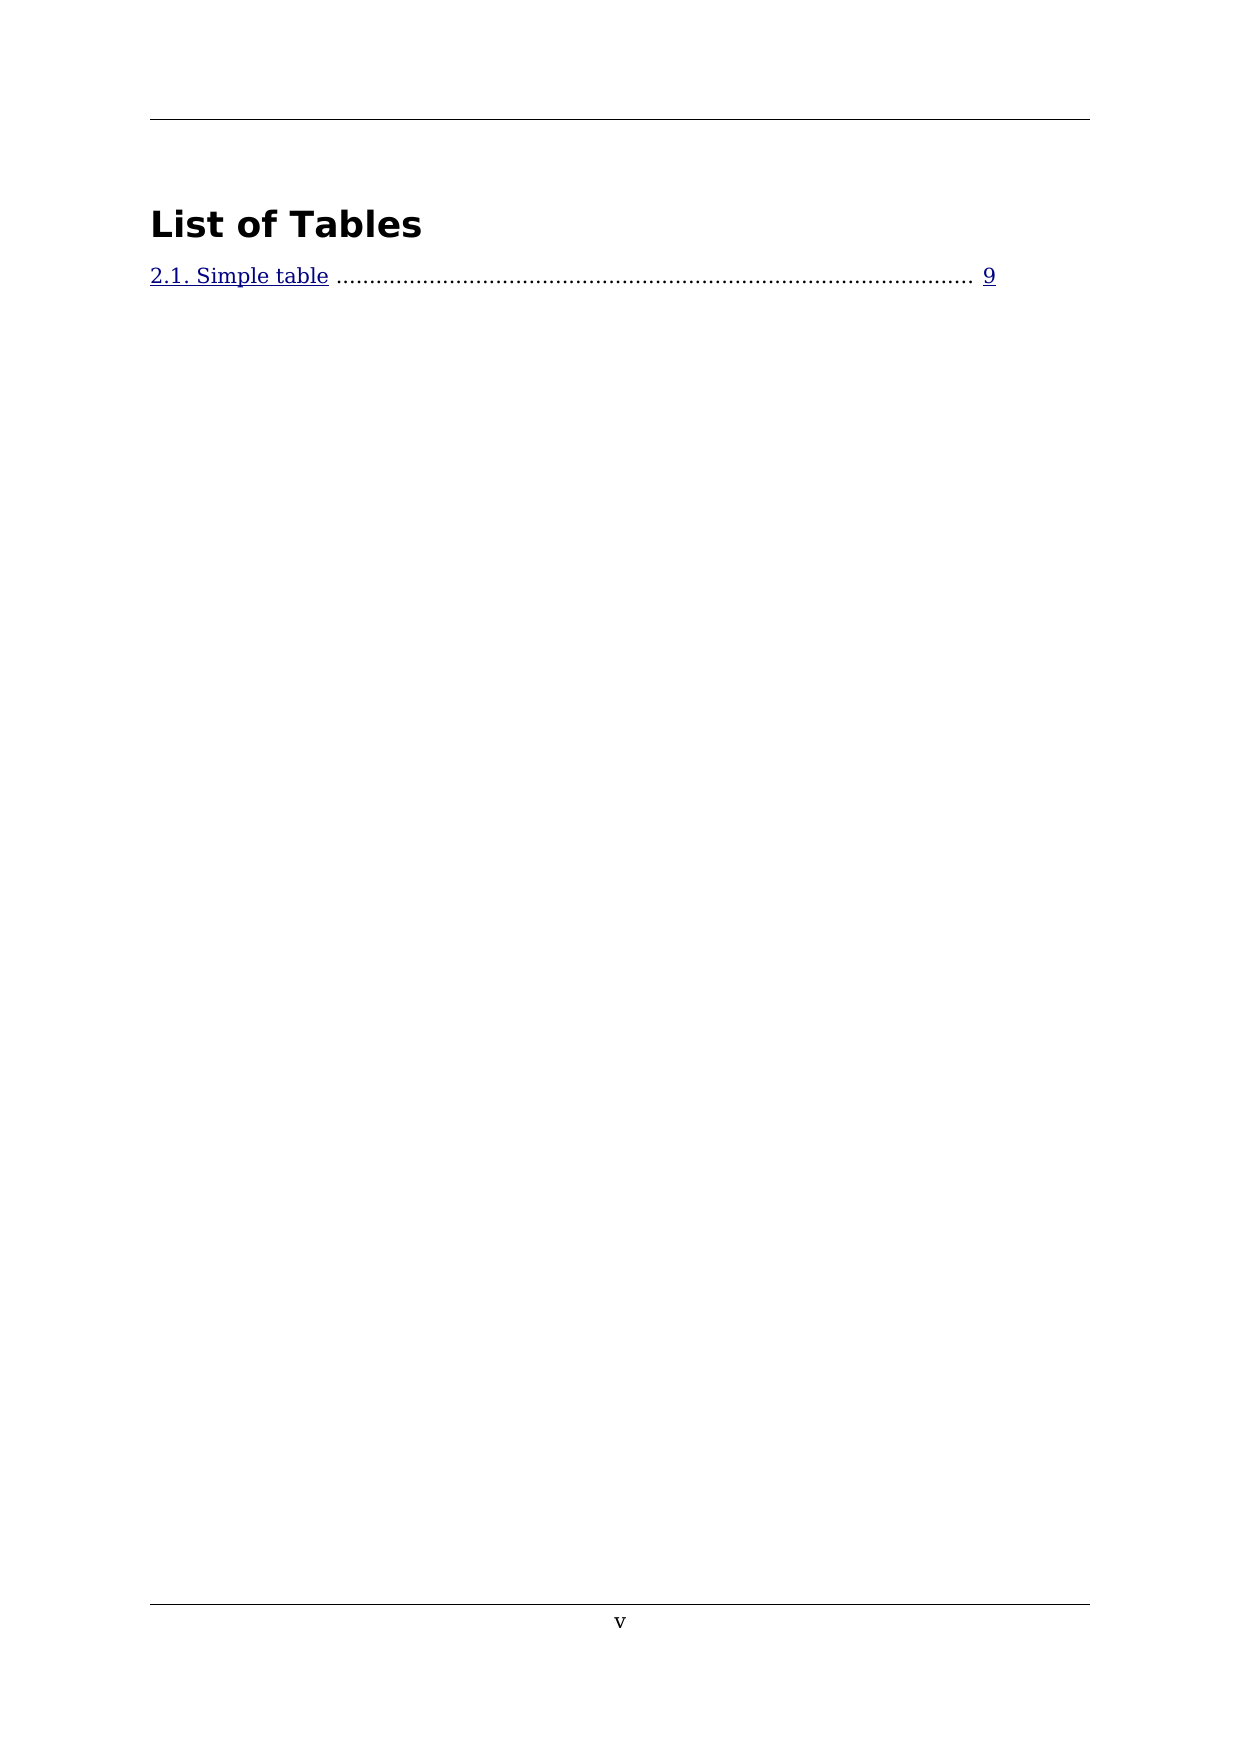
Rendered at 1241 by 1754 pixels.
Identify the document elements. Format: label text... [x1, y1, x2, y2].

text 2.1. Simple table 0 [150, 264, 1040, 288]
text List of Tables [150, 204, 1090, 246]
